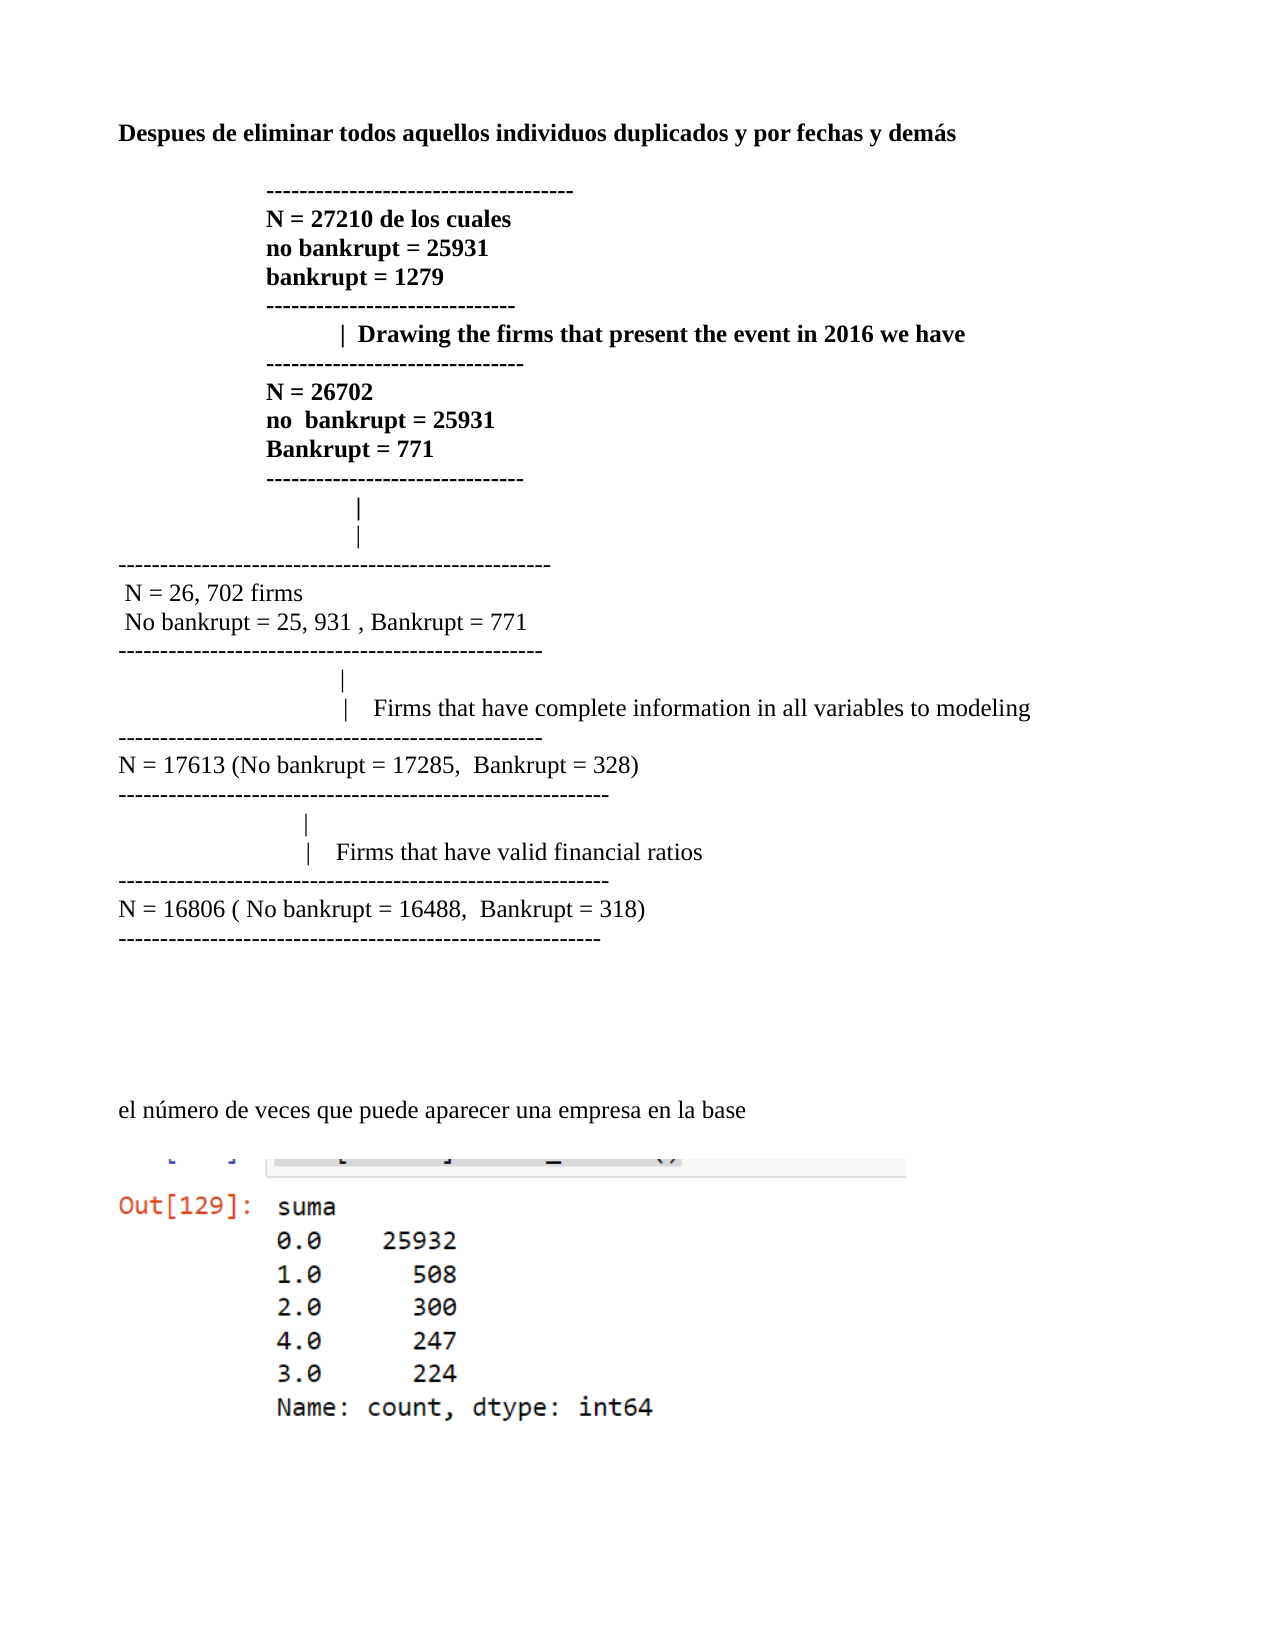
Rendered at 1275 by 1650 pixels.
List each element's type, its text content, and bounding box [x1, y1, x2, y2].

text | Drawing the firms that present the event in 2016 we have [118, 319, 1157, 348]
text | [118, 808, 1157, 837]
text ---------------------------------------------------- [118, 549, 1157, 578]
text --------------------------------------------------- [118, 722, 1157, 751]
text N = 27210 de los cuales [118, 204, 1157, 233]
text no bankrupt = 25931 [118, 233, 1157, 262]
picture [104, 1159, 907, 1426]
text | [118, 492, 1157, 521]
text ------------------------------- [118, 463, 1157, 492]
text ------------------------------------- [118, 176, 1157, 204]
text ------------------------------- [118, 348, 1157, 377]
text ----------------------------------------------------------- [118, 779, 1157, 808]
text Bankrupt = 771 [118, 434, 1157, 463]
text ----------------------------------------------------------- [118, 866, 1157, 894]
text N = 16806 ( No bankrup­t = 16488, Bankrupt = 318) [118, 894, 1157, 923]
text --------------------------------------------------- [118, 636, 1157, 664]
text No bankrupt = 25, 931 , Bankrupt = 771 [118, 607, 1157, 636]
text ------------------------------ [118, 291, 1157, 319]
text Despues de eliminar todos aquellos individuos duplicados y por fechas y demás [118, 118, 1157, 147]
text ---------------------------------------------------------- [118, 923, 1157, 952]
text | Firms that have valid financial ratios [118, 837, 1157, 866]
text el número de veces que puede aparecer una empresa en la base [118, 1096, 1157, 1124]
text | Firms that have complete information in all variables to modeling [118, 693, 1157, 722]
text no bankrupt = 25931 [118, 406, 1157, 434]
text bankrupt = 1279 [118, 262, 1157, 291]
text N = 26, 702 firms [118, 578, 1157, 607]
text | [118, 664, 1157, 693]
text N = 17613 (No bankrupt = 17285, Bankrupt = 328) [118, 751, 1157, 779]
text N = 26702 [118, 377, 1157, 406]
text | [118, 521, 1157, 549]
